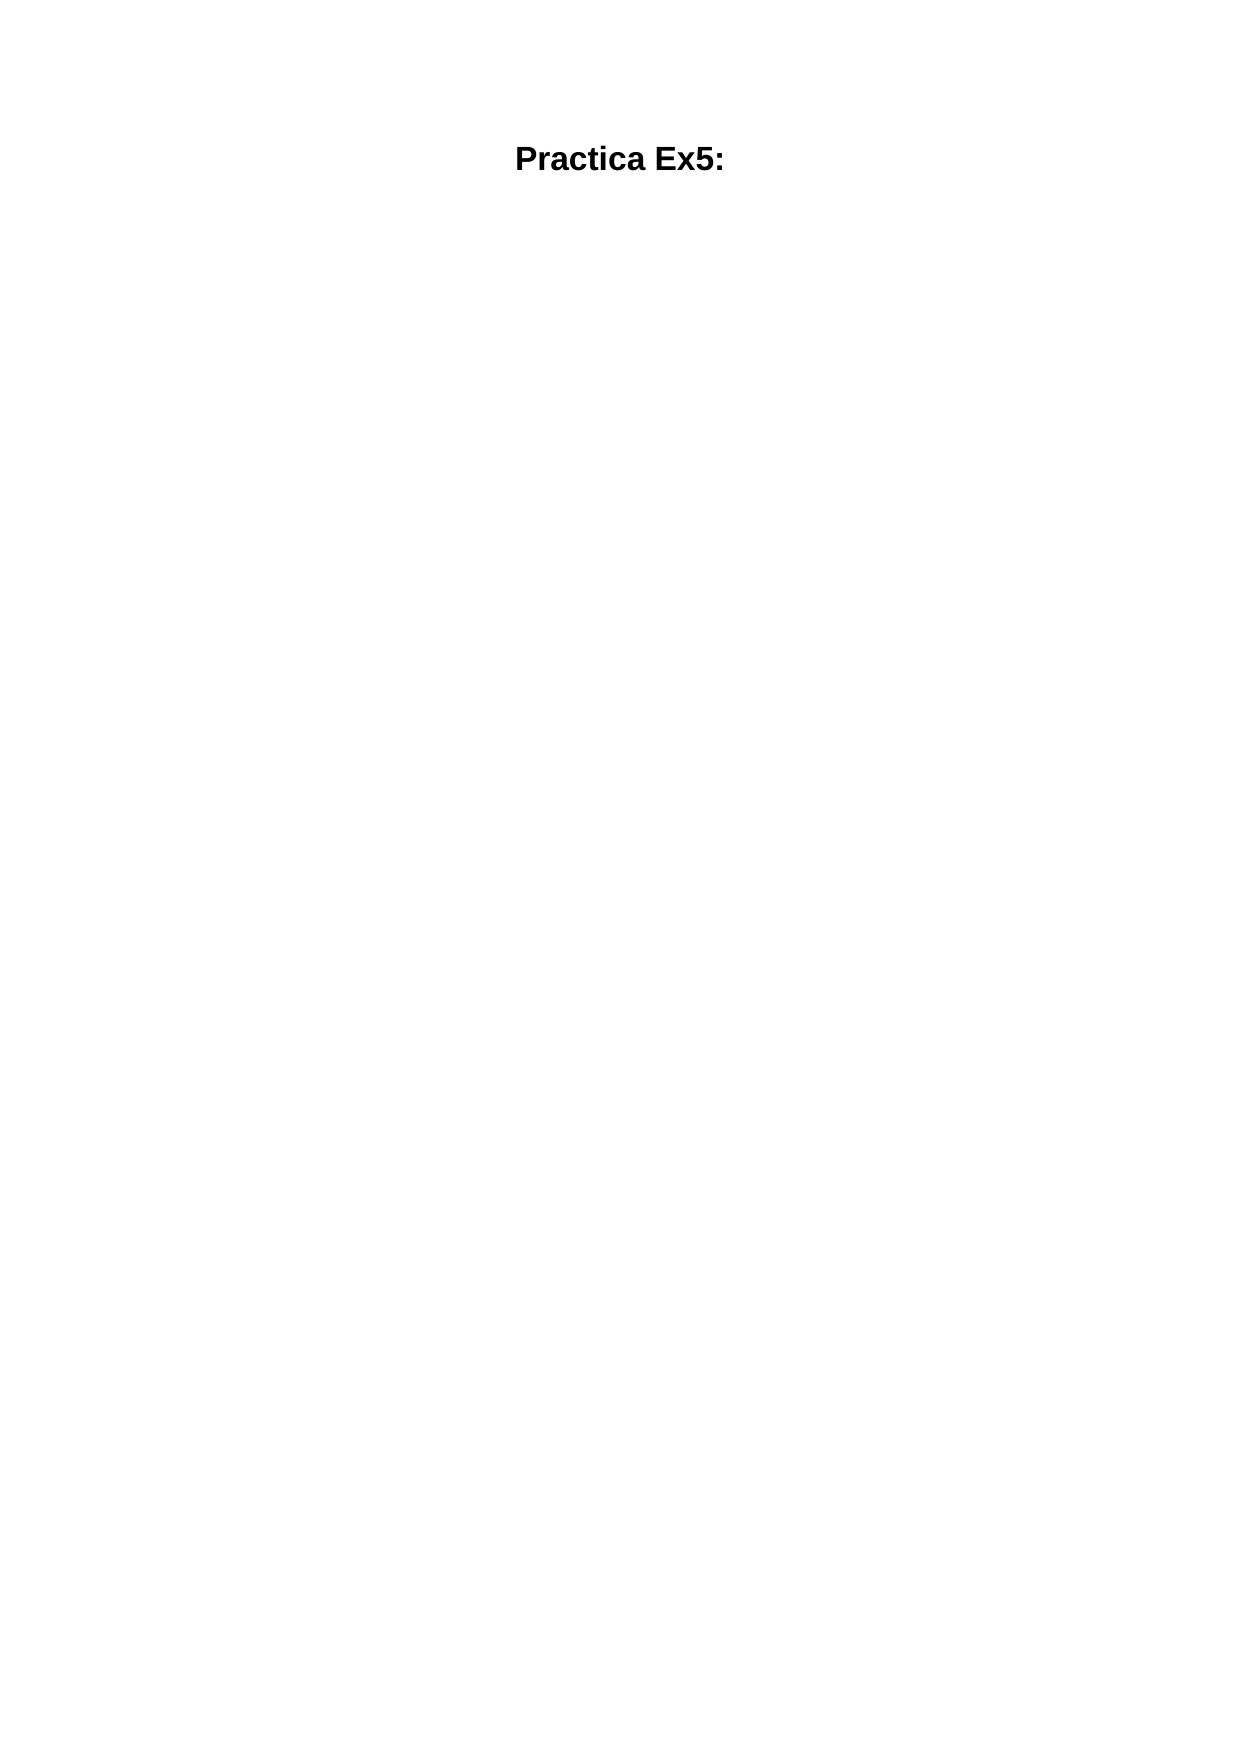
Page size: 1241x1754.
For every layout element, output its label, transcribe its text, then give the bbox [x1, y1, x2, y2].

subtitle Practica Ex5: [118, 139, 1122, 178]
